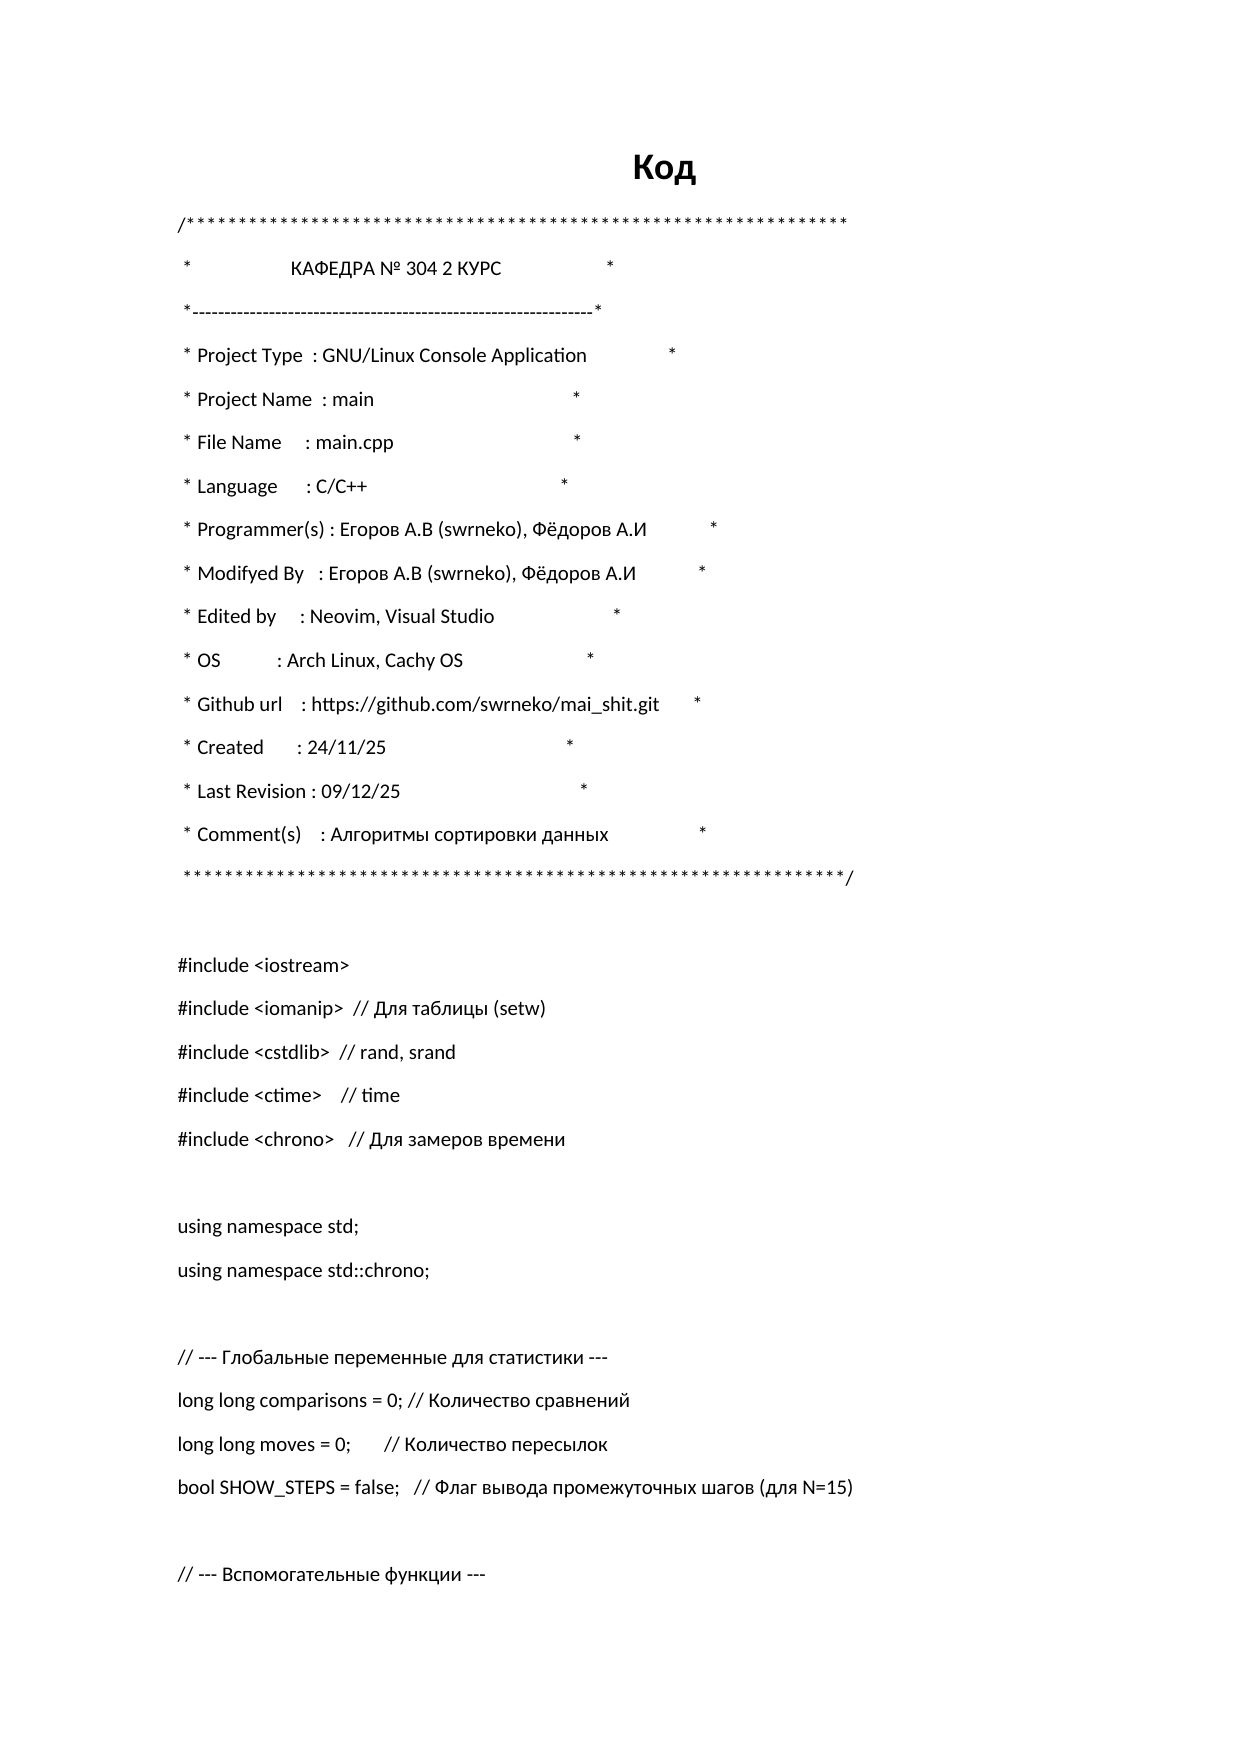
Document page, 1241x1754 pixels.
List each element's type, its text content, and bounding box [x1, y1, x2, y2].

text #include <iomanip> // Для таблицы (setw) [177, 996, 1152, 1021]
text using namespace std; [177, 1213, 1152, 1239]
text * КАФЕДРА № 304 2 КУРС * [177, 255, 1152, 281]
text // --- Вспомогательные функции --- [177, 1562, 1152, 1587]
text * Github url : https://github.com/swrneko/mai_shit.git * [177, 691, 1152, 716]
text * Language : C/C++ * [177, 473, 1152, 498]
text * Edited by : Neovim, Visual Studio * [177, 604, 1152, 629]
text long long comparisons = 0; // Количество сравнений [177, 1387, 1152, 1413]
text * Programmer(s) : Егоров А.В (swrneko), Фёдоров А.И * [177, 517, 1152, 542]
text using namespace std::chrono; [177, 1257, 1152, 1282]
text bool SHOW_STEPS = false; // Флаг вывода промежуточных шагов (для N=15) [177, 1474, 1152, 1500]
text #include <iostream> [177, 952, 1152, 977]
text ****************************************************************/ [177, 865, 1152, 890]
text * Comment(s) : Алгоритмы сортировки данных * [177, 821, 1152, 847]
text * OS : Arch Linux, Cachy OS * [177, 647, 1152, 673]
text long long moves = 0; // Количество пересылок [177, 1431, 1152, 1456]
text * Modifyed By : Егоров А.В (swrneko), Фёдоров А.И * [177, 560, 1152, 586]
text *---------------------------------------------------------------* [177, 299, 1152, 324]
text #include <chrono> // Для замеров времени [177, 1126, 1152, 1152]
text * Project Name : main * [177, 386, 1152, 411]
subtitle Код [177, 143, 1152, 189]
text #include <cstdlib> // rand, srand [177, 1039, 1152, 1064]
text * Created : 24/11/25 * [177, 734, 1152, 760]
text #include <ctime> // time [177, 1083, 1152, 1108]
text * Project Type : GNU/Linux Console Application * [177, 342, 1152, 368]
text * File Name : main.cpp * [177, 429, 1152, 455]
text /**************************************************************** [177, 212, 1152, 237]
text // --- Глобальные переменные для статистики --- [177, 1344, 1152, 1369]
text * Last Revision : 09/12/25 * [177, 778, 1152, 803]
